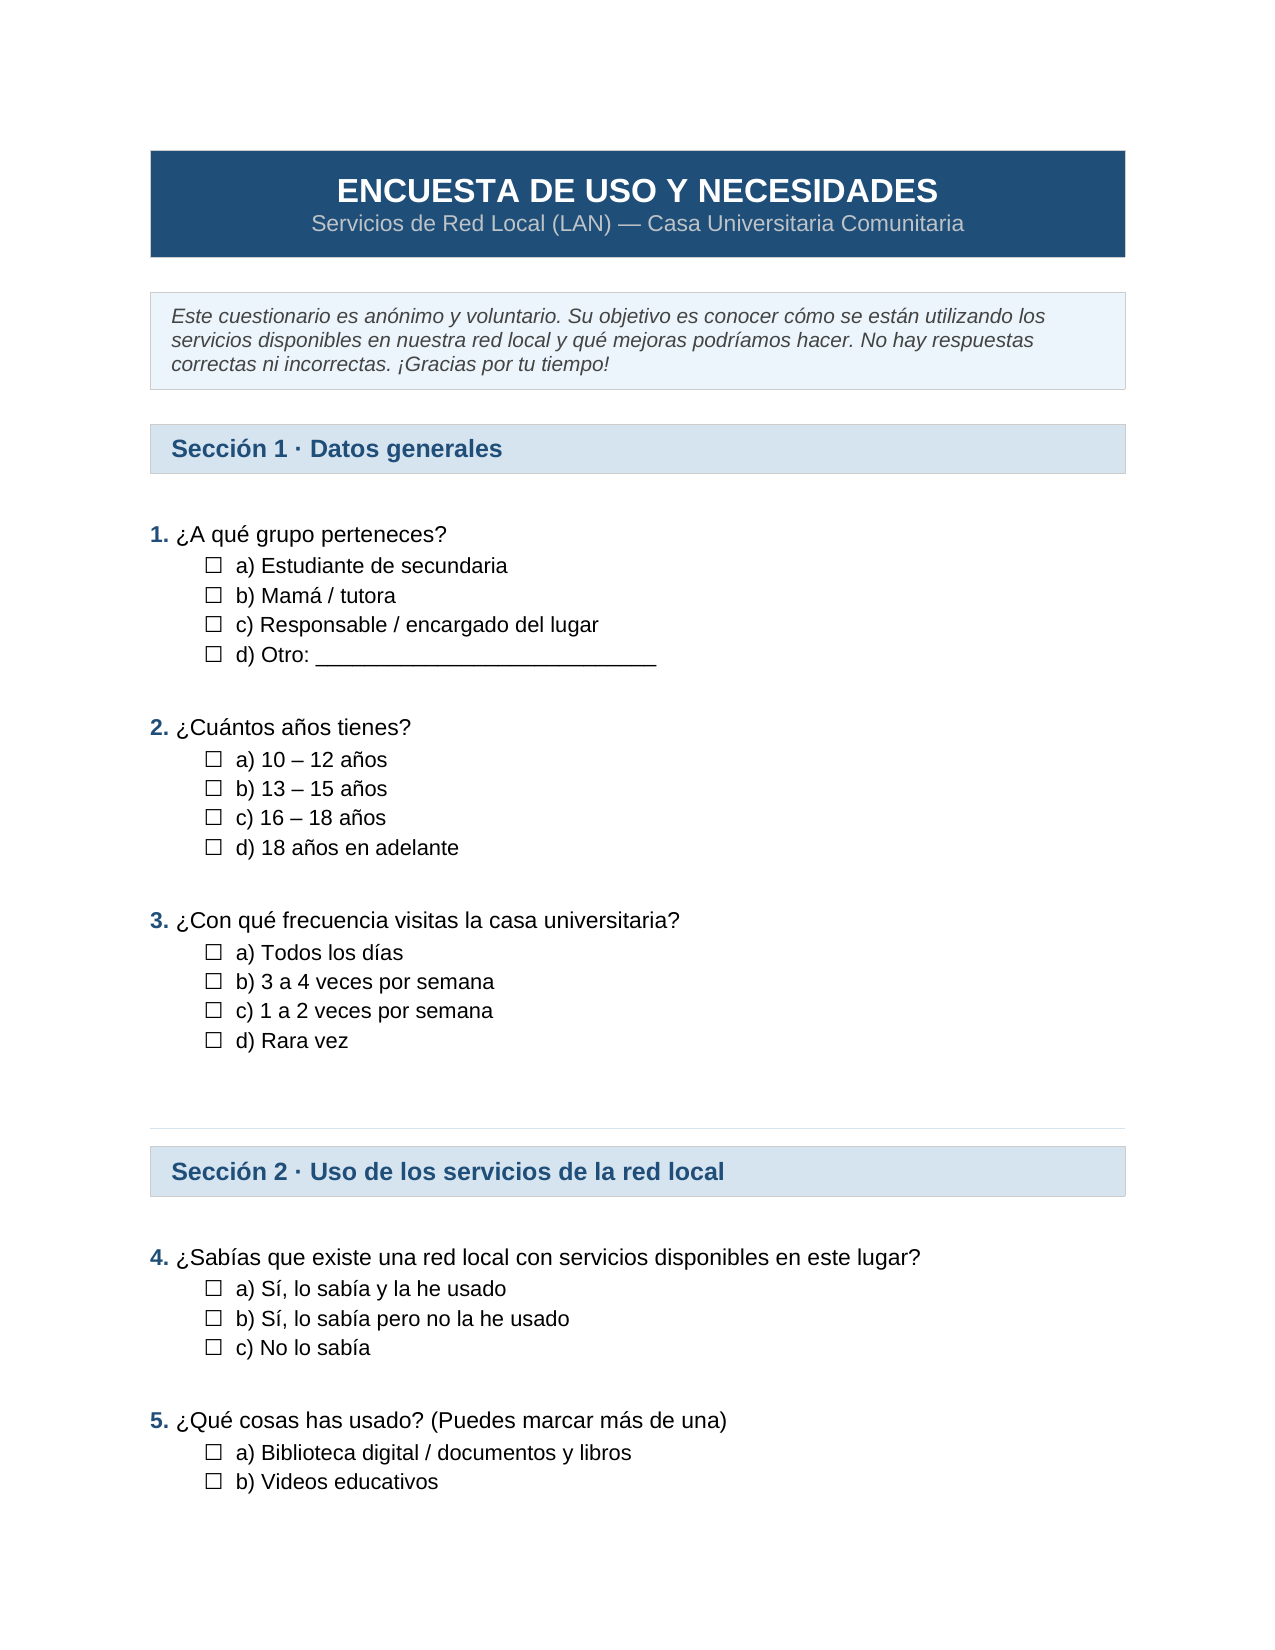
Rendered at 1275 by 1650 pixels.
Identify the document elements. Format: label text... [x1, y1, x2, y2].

table_header Este cuestionario es anónimo y voluntario. Su objetivo es conocer cómo se están utilizando los servicios disponibles en nuestra red local y qué mejoras podríamos hacer. No hay respuestas correctas ni incorrectas. ¡Gracias por tu tiempo! [151, 293, 1125, 389]
text ☐ b) 3 a 4 veces por semana [192, 969, 1125, 994]
text ☐ a) Estudiante de secundaria [192, 553, 1125, 578]
text ☐ b) Mamá / tutora [192, 583, 1125, 608]
text ☐ b) 13 – 15 años [192, 776, 1125, 801]
text ☐ c) 16 – 18 años [192, 805, 1125, 830]
text 3. ¿Con qué frecuencia visitas la casa universitaria? [150, 907, 1125, 933]
table_header Sección 2 · Uso de los servicios de la red local [151, 1147, 1125, 1196]
text ☐ b) Sí, lo sabía pero no la he usado [192, 1305, 1125, 1331]
text ☐ b) Videos educativos [192, 1469, 1125, 1494]
text 1. ¿A qué grupo perteneces? [150, 521, 1125, 547]
text ☐ c) No lo sabía [192, 1335, 1125, 1360]
text ☐ d) Otro: ____________________________ [192, 641, 1125, 667]
text ☐ a) Todos los días [192, 939, 1125, 965]
text ☐ d) Rara vez [192, 1028, 1125, 1053]
text 5. ¿Qué cosas has usado? (Puedes marcar más de una) [150, 1407, 1125, 1433]
text ☐ d) 18 años en adelante [192, 834, 1125, 860]
text ☐ a) 10 – 12 años [192, 746, 1125, 772]
text ☐ c) Responsable / encargado del lugar [192, 612, 1125, 637]
text ☐ c) 1 a 2 veces por semana [192, 998, 1125, 1023]
table_header ENCUESTA DE USO Y NECESIDADES Servicios de Red Local (LAN) — Casa Universitaria Comunitaria [151, 151, 1125, 257]
table_header Sección 1 · Datos generales [151, 425, 1125, 473]
text 4. ¿Sabías que existe una red local con servicios disponibles en este lugar? [150, 1243, 1125, 1270]
text ☐ a) Sí, lo sabía y la he usado [192, 1276, 1125, 1301]
text ☐ a) Biblioteca digital / documentos y libros [192, 1440, 1125, 1465]
text 2. ¿Cuántos años tienes? [150, 714, 1125, 740]
